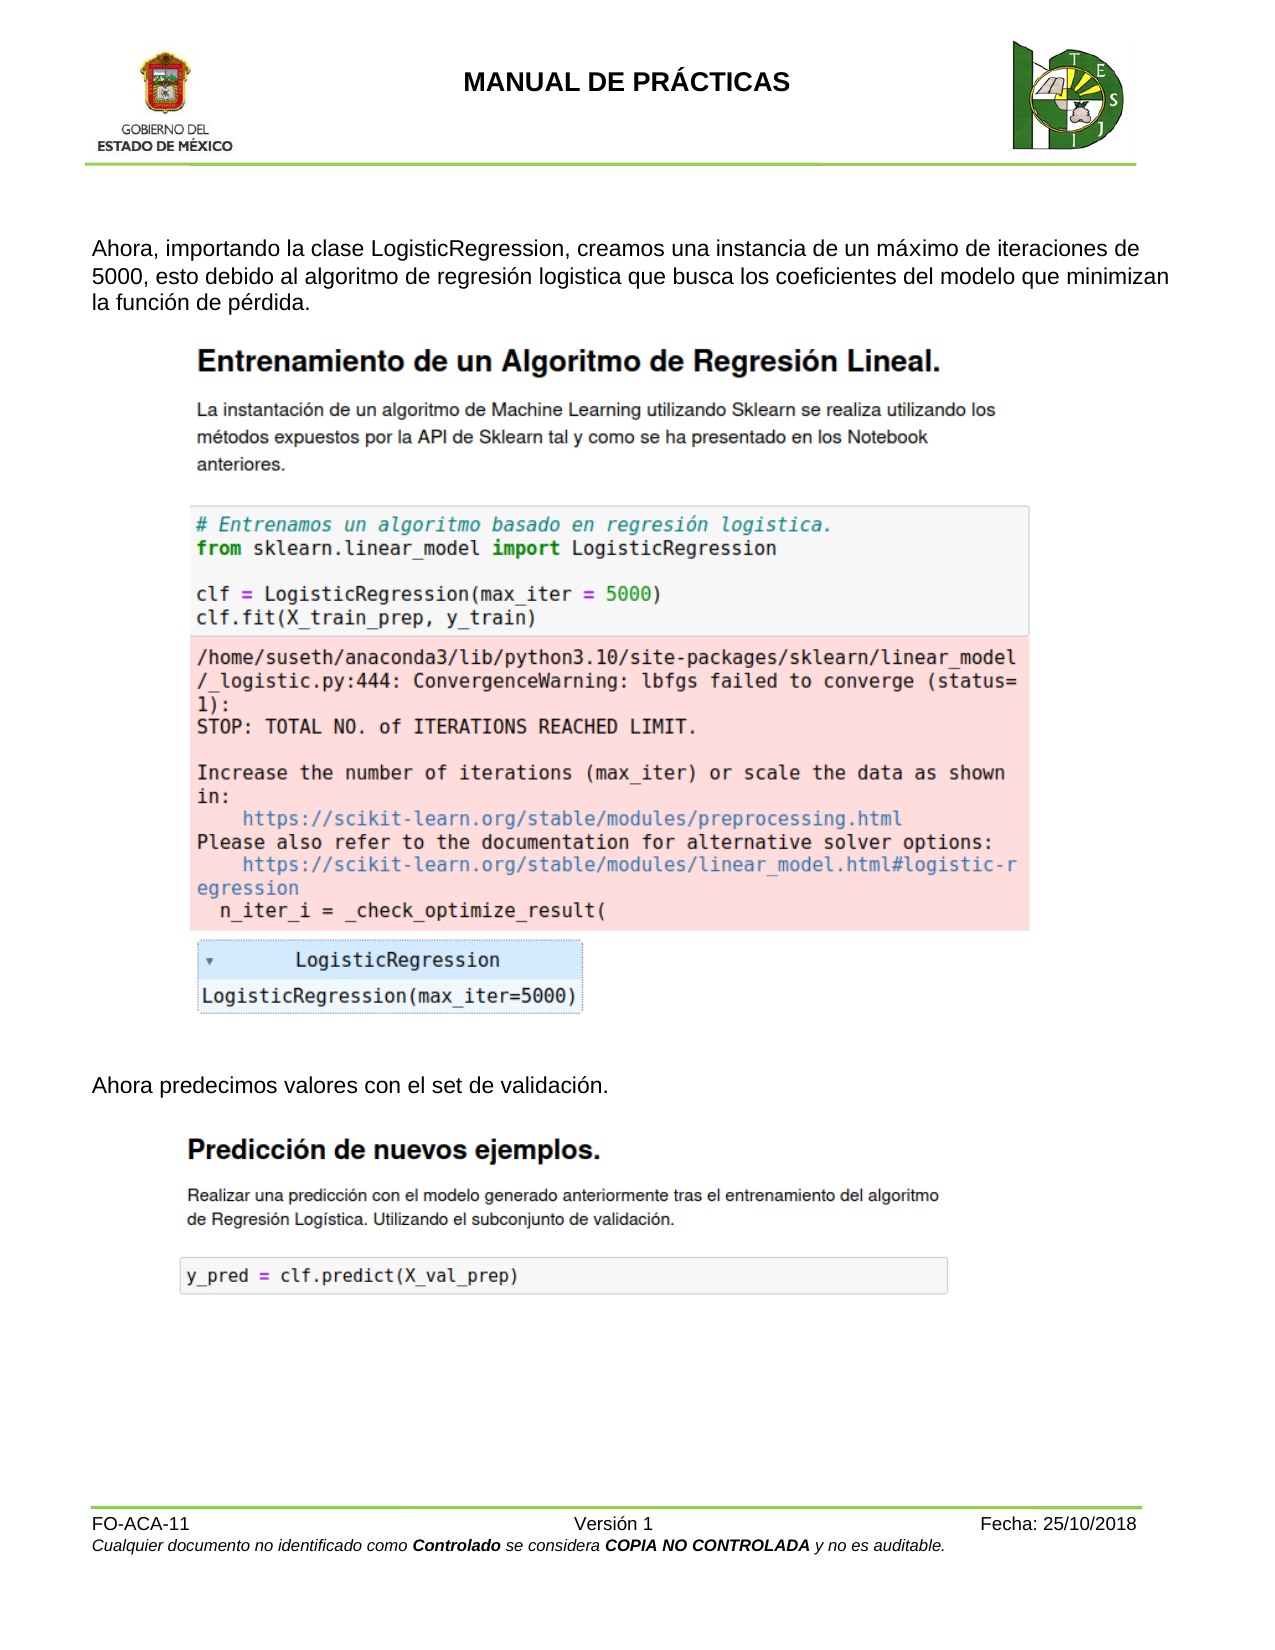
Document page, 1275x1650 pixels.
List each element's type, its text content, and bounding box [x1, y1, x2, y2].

text Ahora predecimos valores con el set de validación. [92, 1072, 1177, 1124]
picture [89, 41, 235, 160]
picture [173, 1125, 955, 1299]
picture [1012, 40, 1130, 156]
text Ahora, importando la clase LogisticRegression, creamos una instancia de un máximo de iteraciones de 5000, esto debido al algoritmo de regresión logistica que busca los coeficientes del modelo que minimizan la función de pérdida. [92, 235, 1177, 1072]
picture [190, 338, 1036, 1019]
